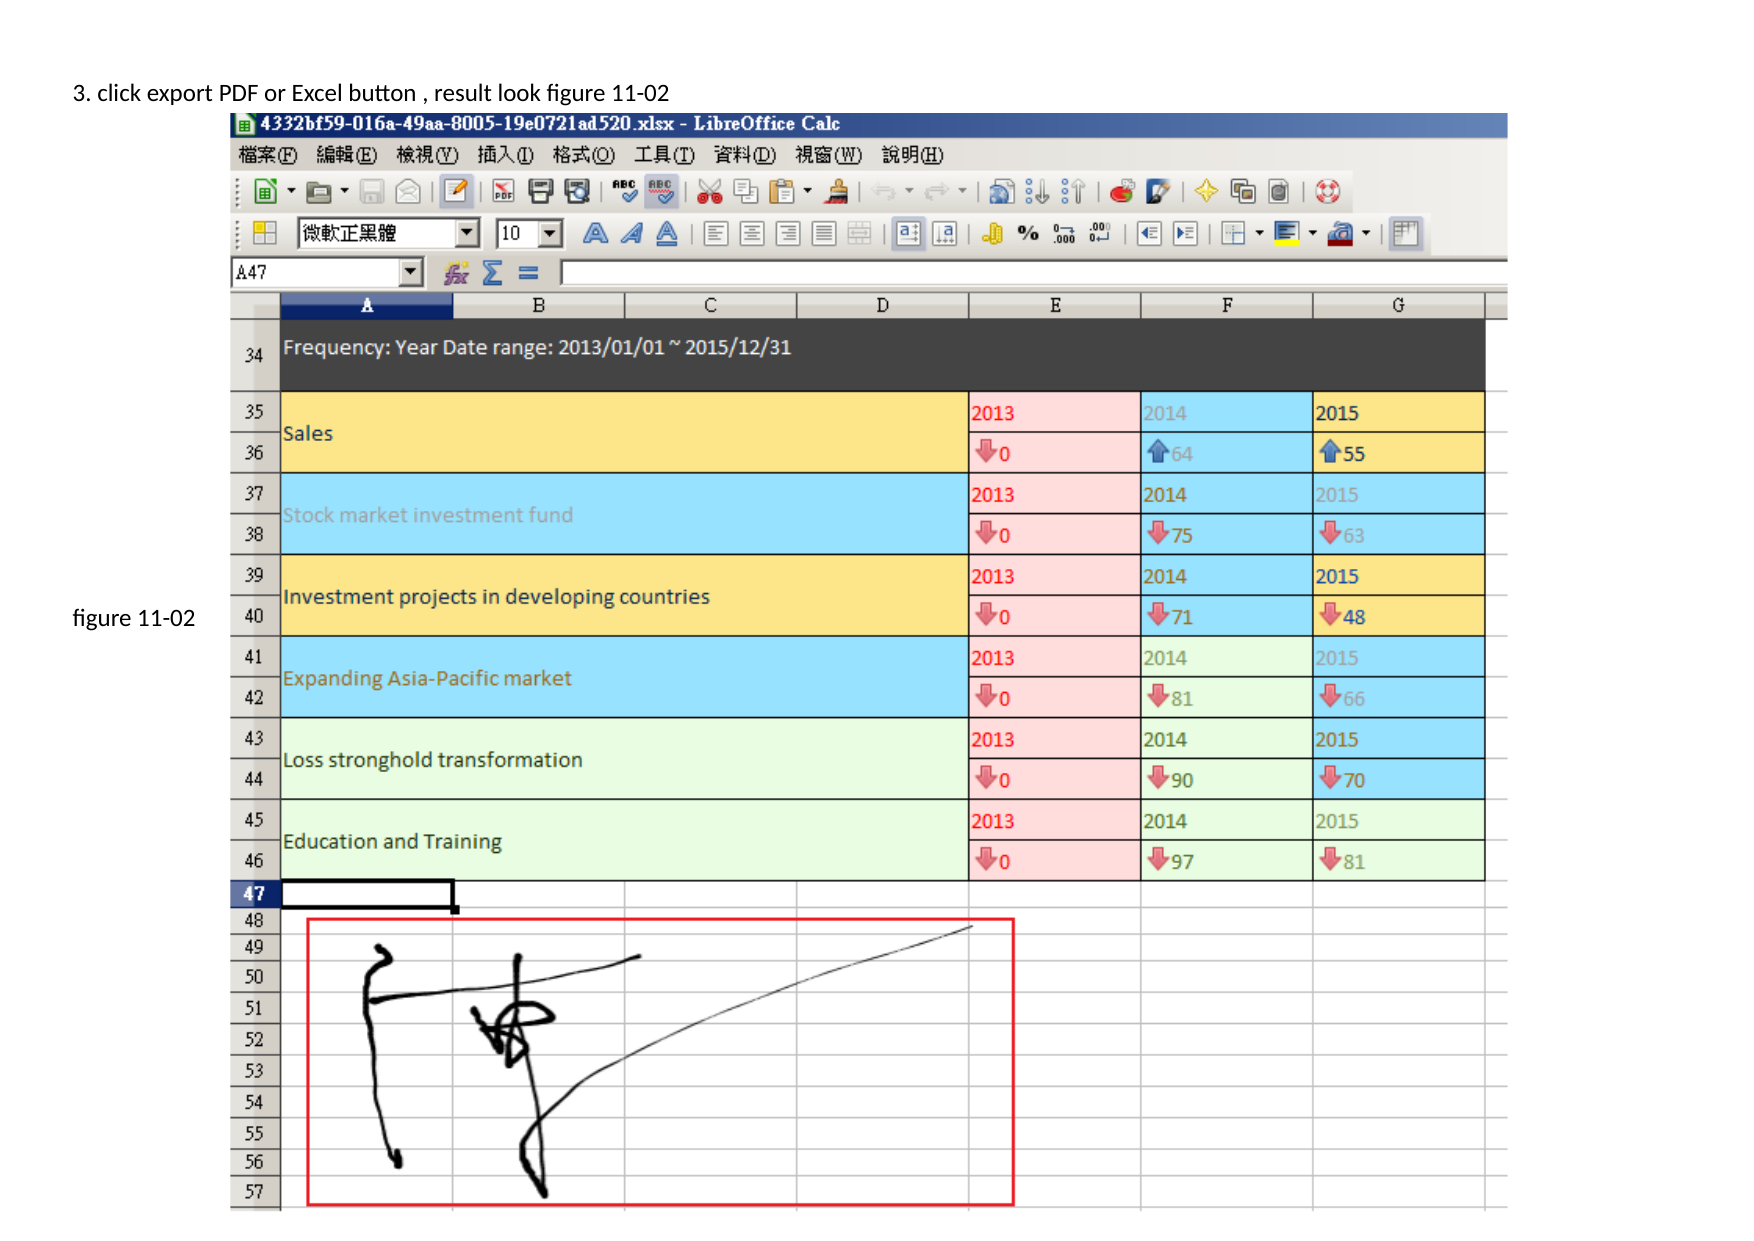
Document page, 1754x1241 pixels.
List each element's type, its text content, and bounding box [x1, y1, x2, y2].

text figure 11-02 [72, 601, 230, 639]
text [1522, 601, 1679, 639]
text 3. click export PDF or Excel button , result look figure 11-02 [72, 76, 1679, 114]
